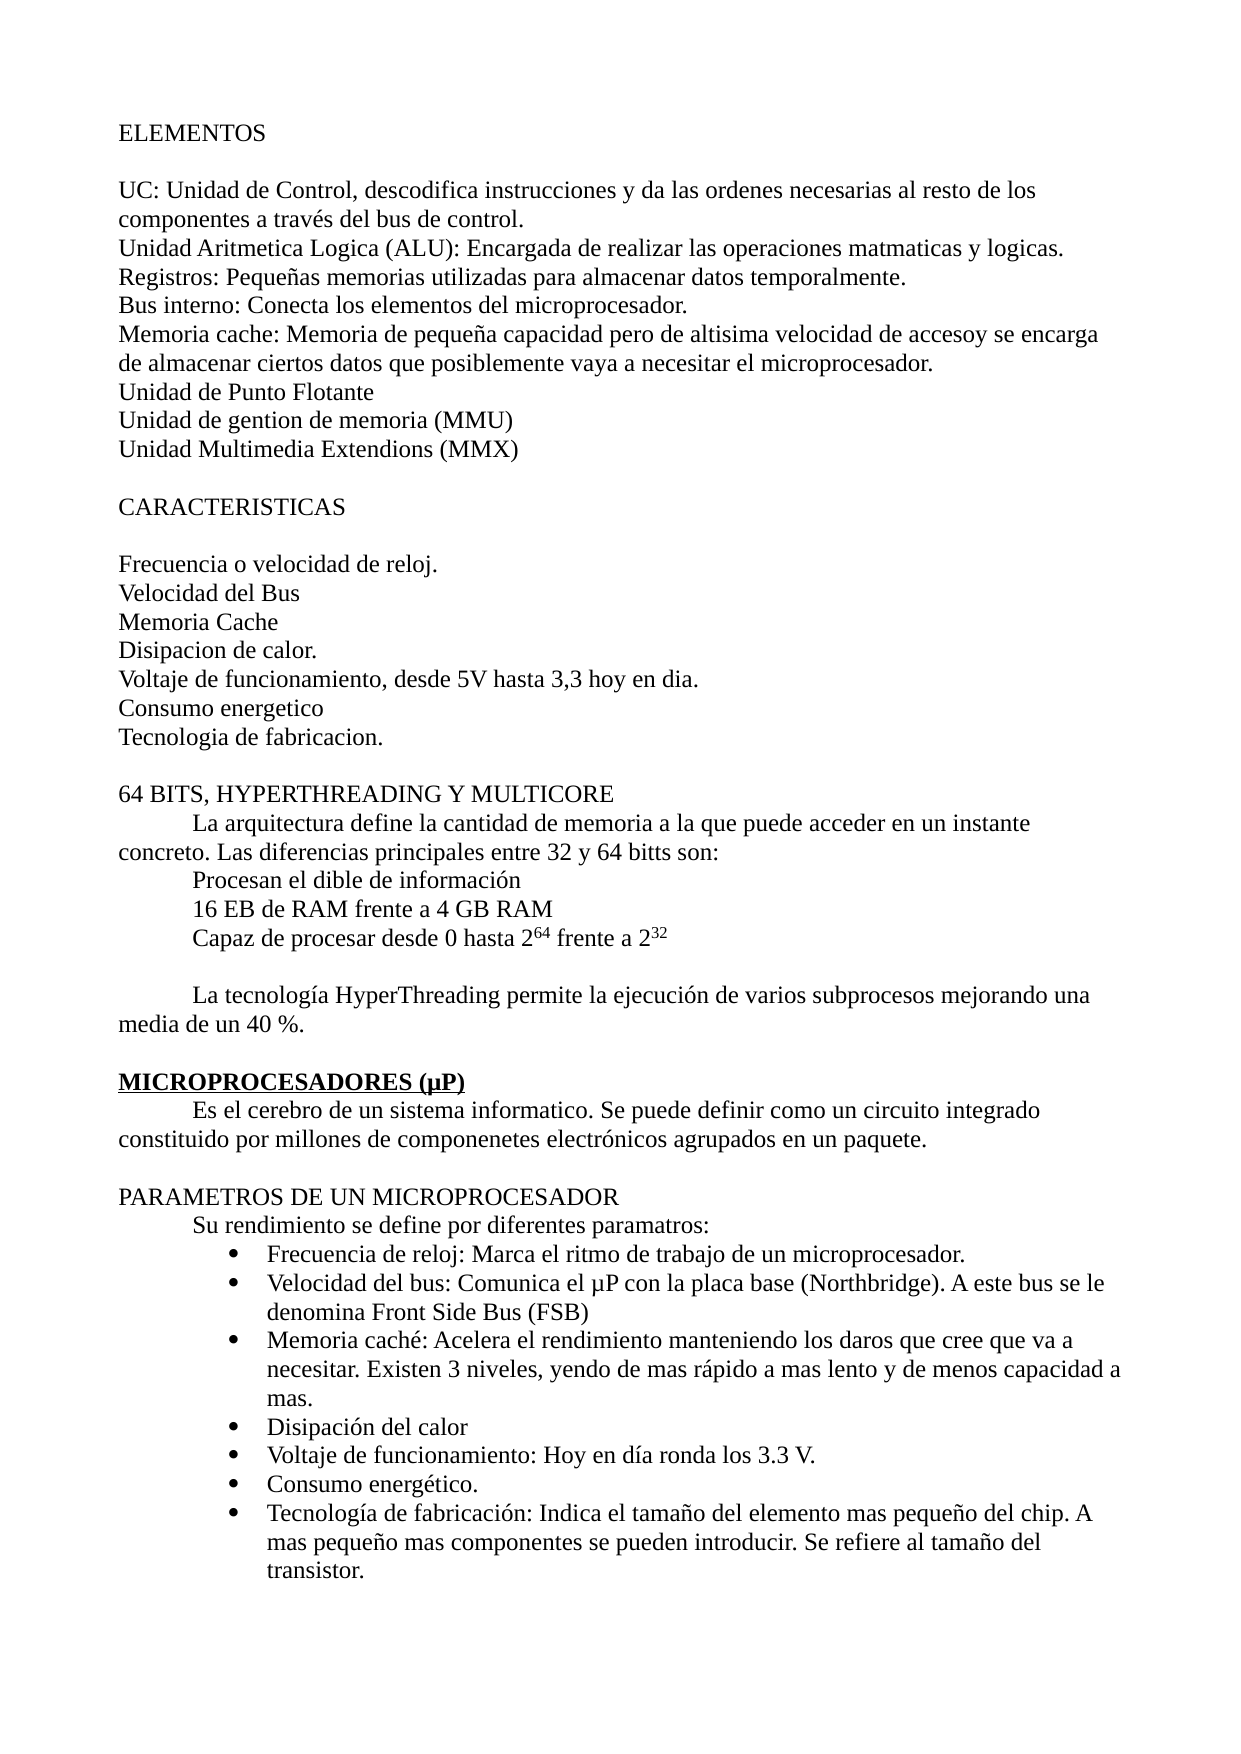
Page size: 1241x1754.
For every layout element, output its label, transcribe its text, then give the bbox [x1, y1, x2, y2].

list Disipación del calor [229, 1412, 1122, 1441]
text Memoria cache: Memoria de pequeña capacidad pero de altisima velocidad de accesoy se encarga de almacenar ciertos datos que posiblemente vaya a necesitar el microprocesador. [118, 319, 1122, 377]
text La arquitectura define la cantidad de memoria a la que puede acceder en un instante concreto. Las diferencias principales entre 32 y 64 bitts son: [118, 808, 1122, 866]
text Voltaje de funcionamiento, desde 5V hasta 3,3 hoy en dia. [118, 664, 1122, 693]
text Unidad Multimedia Extendions (MMX) [118, 434, 1122, 463]
list Voltaje de funcionamiento: Hoy en día ronda los 3.3 V. [229, 1441, 1122, 1469]
text Su rendimiento se define por diferentes paramatros: [118, 1211, 1122, 1239]
text Memoria Cache [118, 607, 1122, 636]
text Procesan el dible de información [118, 866, 1122, 894]
list Consumo energético. [229, 1469, 1122, 1498]
list Memoria caché: Acelera el rendimiento manteniendo los daros que cree que va a necesitar. Existen 3 niveles, yendo de mas rápido a mas lento y de menos capacidad a mas. [229, 1326, 1122, 1412]
text Registros: Pequeñas memorias utilizadas para almacenar datos temporalmente. [118, 262, 1122, 291]
list Tecnología de fabricación: Indica el tamaño del elemento mas pequeño del chip. A mas pequeño mas componentes se pueden introducir. Se refiere al tamaño del transistor. [229, 1498, 1122, 1584]
text ELEMENTOS [118, 118, 1122, 147]
text La tecnología HyperThreading permite la ejecución de varios subprocesos mejorando una media de un 40 %. [118, 981, 1122, 1038]
text Disipacion de calor. [118, 636, 1122, 664]
text Bus interno: Conecta los elementos del microprocesador. [118, 291, 1122, 319]
text Tecnologia de fabricacion. [118, 722, 1122, 751]
text MICROPROCESADORES (µP) [118, 1067, 1122, 1096]
text Unidad Aritmetica Logica (ALU): Encargada de realizar las operaciones matmaticas y logicas. [118, 233, 1122, 262]
text 16 EB de RAM frente a 4 GB RAM [118, 894, 1122, 923]
text PARAMETROS DE UN MICROPROCESADOR [118, 1182, 1122, 1211]
list Frecuencia de reloj: Marca el ritmo de trabajo de un microprocesador. [229, 1239, 1122, 1268]
text Capaz de procesar desde 0 hasta 264 frente a 232 [118, 923, 1122, 952]
text CARACTERISTICAS [118, 492, 1122, 521]
text Velocidad del Bus [118, 578, 1122, 607]
text UC: Unidad de Control, descodifica instrucciones y da las ordenes necesarias al resto de los componentes a través del bus de control. [118, 176, 1122, 233]
text 64 BITS, HYPERTHREADING Y MULTICORE [118, 779, 1122, 808]
text Es el cerebro de un sistema informatico. Se puede definir como un circuito integrado constituido por millones de componenetes electrónicos agrupados en un paquete. [118, 1096, 1122, 1153]
text Frecuencia o velocidad de reloj. [118, 549, 1122, 578]
text Unidad de Punto Flotante [118, 377, 1122, 406]
text Consumo energetico [118, 693, 1122, 722]
list Velocidad del bus: Comunica el µP con la placa base (Northbridge). A este bus se le denomina Front Side Bus (FSB) [229, 1268, 1122, 1326]
text Unidad de gention de memoria (MMU) [118, 406, 1122, 434]
